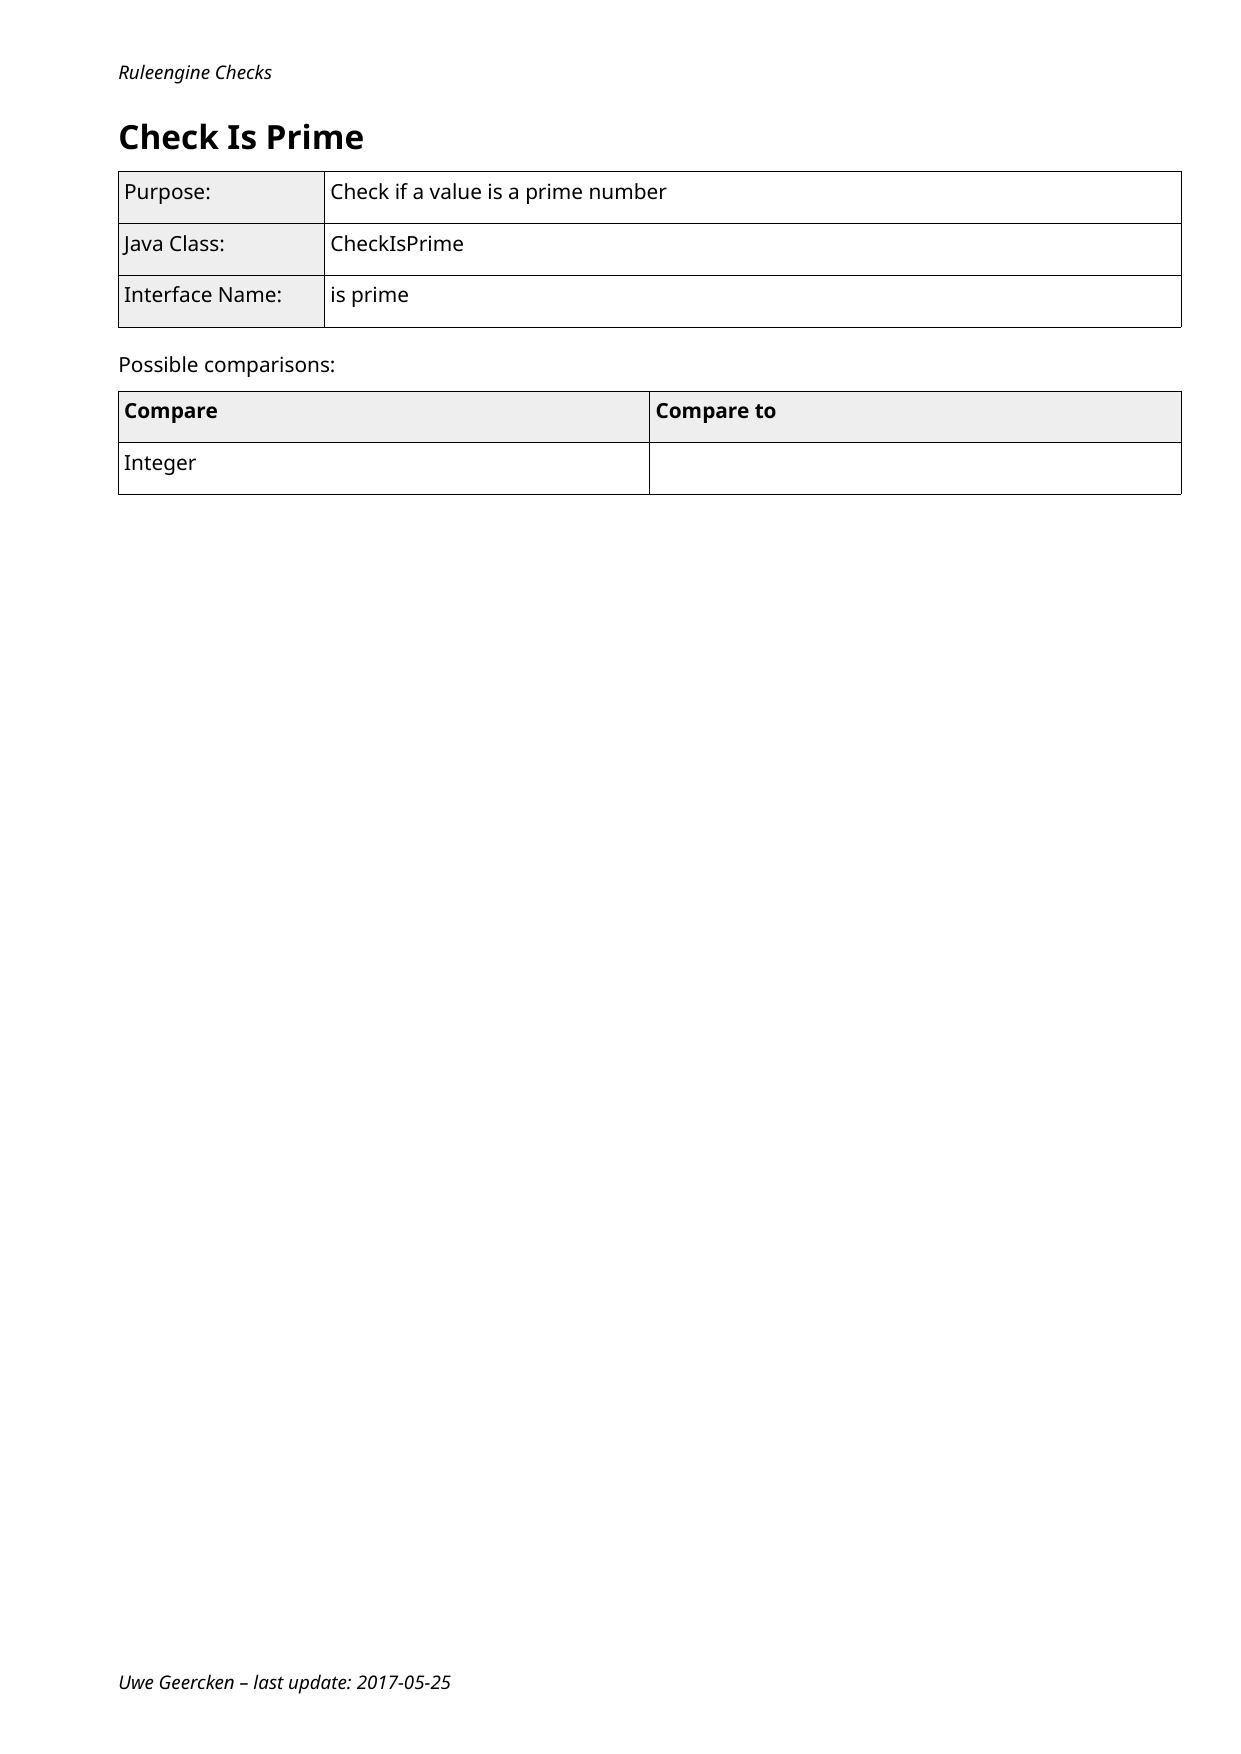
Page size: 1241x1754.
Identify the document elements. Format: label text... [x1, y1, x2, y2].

table_header Compare to [650, 392, 1181, 442]
text Possible comparisons: [118, 350, 1181, 379]
table_cell Integer [119, 443, 649, 494]
table_header Compare [119, 392, 649, 442]
table_cell is prime [325, 276, 1181, 327]
text Check Is Prime [118, 114, 1181, 159]
table_cell Java Class: [119, 224, 324, 275]
table_header Check if a value is a prime number [325, 172, 1181, 223]
table_cell [650, 443, 1181, 494]
table_cell Interface Name: [119, 276, 324, 327]
table_cell CheckIsPrime [325, 224, 1181, 275]
table_header Purpose: [119, 172, 324, 223]
